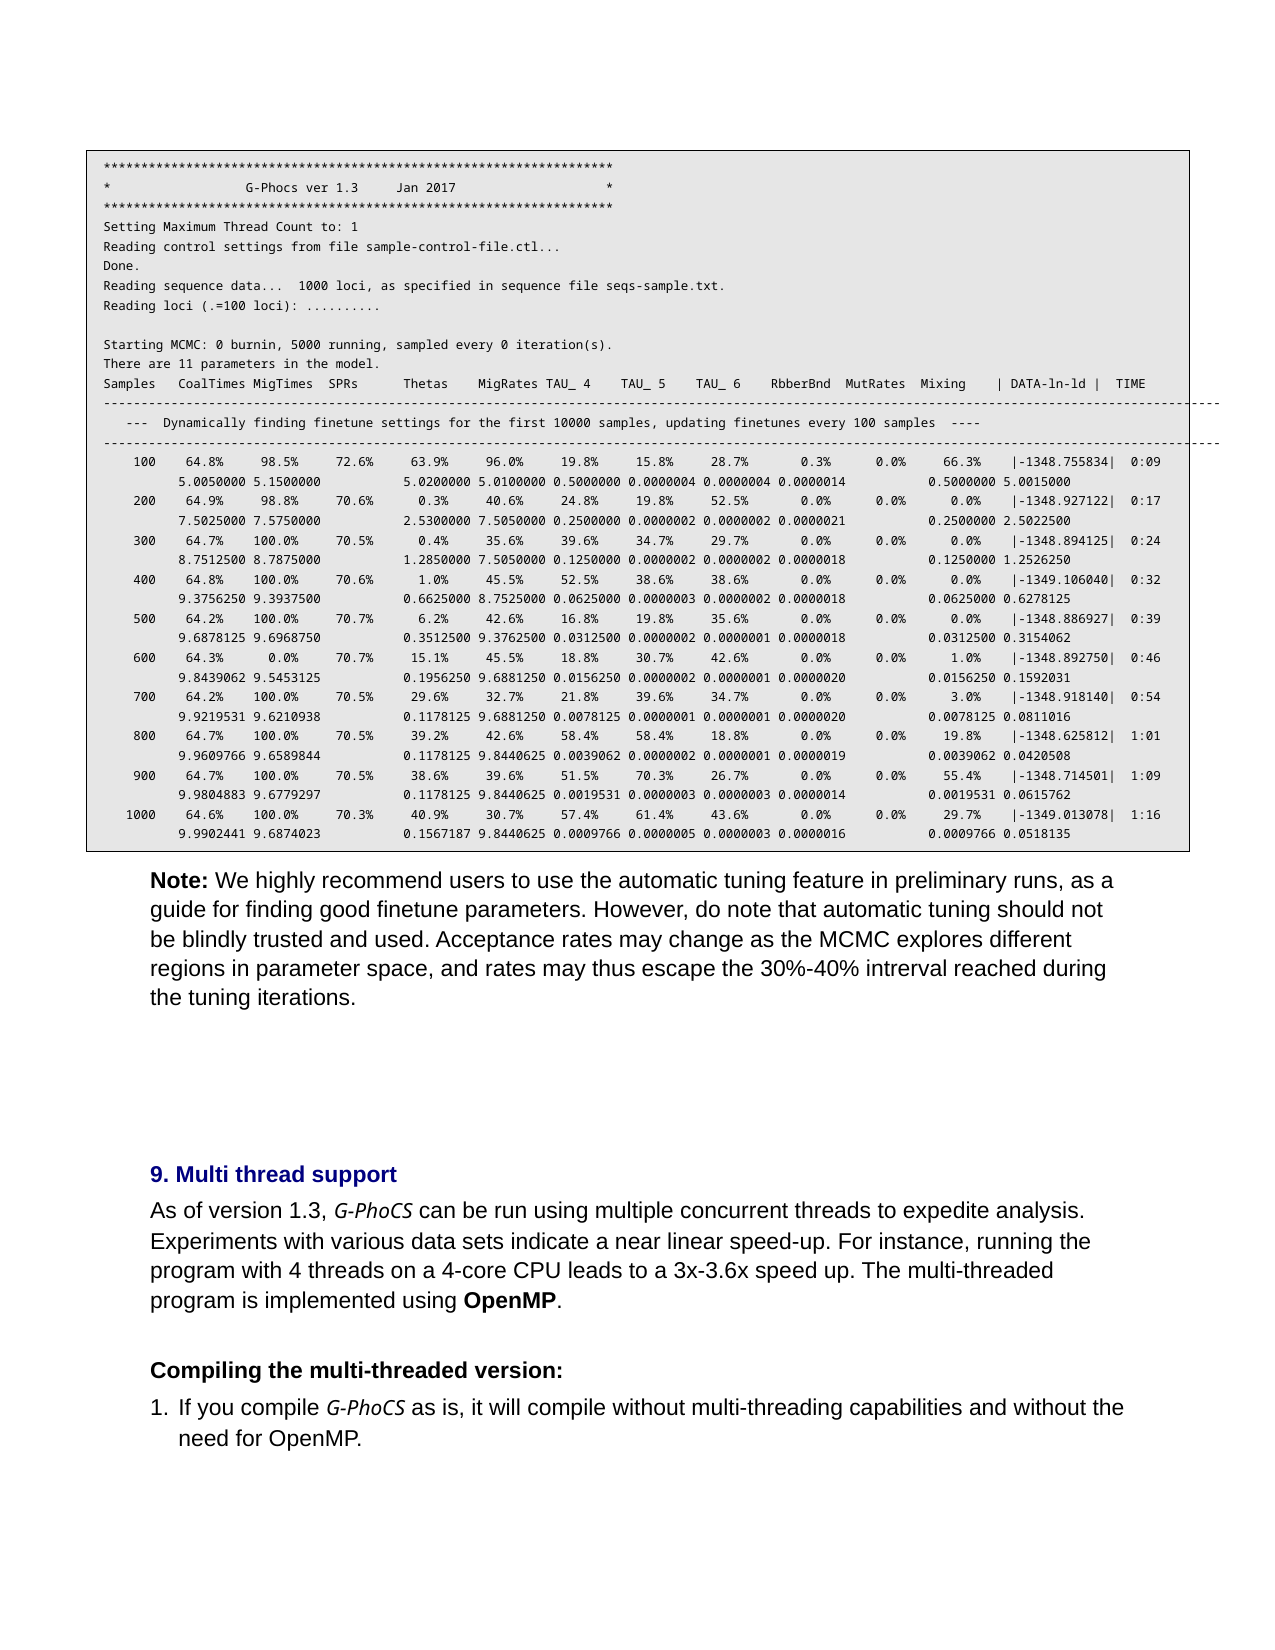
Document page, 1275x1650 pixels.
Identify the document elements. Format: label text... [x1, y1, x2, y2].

text 900 64.7% 100.0% 70.5% 38.6% 39.6% 51.5% 70.3% 26.7% 0.0% 0.0% 55.4% |-1348.714501| 1:09 [103, 767, 1189, 784]
text 9.3756250 9.3937500 0.6625000 8.7525000 0.0625000 0.0000003 0.0000002 0.0000018 0.0625000 0.6278125 [103, 590, 1189, 607]
text 8.7512500 8.7875000 1.2850000 7.5050000 0.1250000 0.0000002 0.0000002 0.0000018 0.1250000 1.2526250 [103, 551, 1189, 568]
list If you compile G-PhoCS as is, it will compile without multi-threading capabilities and without the need for OpenMP. [150, 1393, 1125, 1451]
text 500 64.2% 100.0% 70.7% 6.2% 42.6% 16.8% 19.8% 35.6% 0.0% 0.0% 0.0% |-1348.886927| 0:39 [103, 610, 1189, 627]
text Compiling the multi-threaded version: [150, 1358, 1125, 1384]
text 700 64.2% 100.0% 70.5% 29.6% 32.7% 21.8% 39.6% 34.7% 0.0% 0.0% 3.0% |-1348.918140| 0:54 [103, 688, 1189, 705]
text * G-Phocs ver 1.3 Jan 2017 * [103, 179, 1189, 196]
text Done. [103, 257, 1189, 274]
text 200 64.9% 98.8% 70.6% 0.3% 40.6% 24.8% 19.8% 52.5% 0.0% 0.0% 0.0% |-1348.927122| 0:17 [103, 492, 1189, 509]
text 9.9609766 9.6589844 0.1178125 9.8440625 0.0039062 0.0000002 0.0000001 0.0000019 0.0039062 0.0420508 [103, 747, 1189, 764]
text 9.6878125 9.6968750 0.3512500 9.3762500 0.0312500 0.0000002 0.0000001 0.0000018 0.0312500 0.3154062 [103, 629, 1189, 647]
text 800 64.7% 100.0% 70.5% 39.2% 42.6% 58.4% 58.4% 18.8% 0.0% 0.0% 19.8% |-1348.625812| 1:01 [103, 727, 1189, 744]
text 9.9219531 9.6210938 0.1178125 9.6881250 0.0078125 0.0000001 0.0000001 0.0000020 0.0078125 0.0811016 [103, 708, 1189, 725]
text Reading loci (.=100 loci): .......... [103, 297, 1189, 314]
text 600 64.3% 0.0% 70.7% 15.1% 45.5% 18.8% 30.7% 42.6% 0.0% 0.0% 1.0% |-1348.892750| 0:46 [103, 649, 1189, 666]
text Note: We highly recommend users to use the automatic tuning feature in preliminary runs, as a guide for finding good finetune parameters. However, do note that automatic tuning should not be blindly trusted and used. Acceptance rates may change as the MCMC explores different regions in parameter space, and rates may thus escape the 30%-40% intrerval reached during the tuning iterations. [150, 852, 1125, 1011]
text Reading sequence data... 1000 loci, as specified in sequence file seqs-sample.txt. [103, 277, 1189, 294]
text Reading control settings from file sample-control-file.ctl... [103, 238, 1189, 255]
text 5.0050000 5.1500000 5.0200000 5.0100000 0.5000000 0.0000004 0.0000004 0.0000014 0.5000000 5.0015000 [103, 473, 1189, 490]
text ----------------------------------------------------------------------------------------------------------------------------------------------------- [103, 434, 1189, 451]
text --- Dynamically finding finetune settings for the first 10000 samples, updating finetunes every 100 samples ---- [103, 414, 1189, 431]
text 400 64.8% 100.0% 70.6% 1.0% 45.5% 52.5% 38.6% 38.6% 0.0% 0.0% 0.0% |-1349.106040| 0:32 [103, 571, 1189, 588]
text 9. Multi thread support [150, 1161, 1125, 1187]
text Starting MCMC: 0 burnin, 5000 running, sampled every 0 iteration(s). [103, 336, 1189, 353]
text ******************************************************************** [103, 159, 1189, 177]
text There are 11 parameters in the model. [103, 355, 1189, 372]
text 9.9902441 9.6874023 0.1567187 9.8440625 0.0009766 0.0000005 0.0000003 0.0000016 0.0009766 0.0518135 [103, 825, 1189, 842]
text 1000 64.6% 100.0% 70.3% 40.9% 30.7% 57.4% 61.4% 43.6% 0.0% 0.0% 29.7% |-1349.013078| 1:16 [103, 806, 1189, 823]
text 100 64.8% 98.5% 72.6% 63.9% 96.0% 19.8% 15.8% 28.7% 0.3% 0.0% 66.3% |-1348.755834| 0:09 [103, 453, 1189, 470]
text As of version 1.3, G-PhoCS can be run using multiple concurrent threads to expedite analysis. Experiments with various data sets indicate a near linear speed-up. For instance, running the program with 4 threads on a 4-core CPU leads to a 3x-3.6x speed up. The multi-threaded program is implemented using OpenMP. [150, 1197, 1125, 1313]
text ----------------------------------------------------------------------------------------------------------------------------------------------------- [103, 394, 1189, 412]
text 7.5025000 7.5750000 2.5300000 7.5050000 0.2500000 0.0000002 0.0000002 0.0000021 0.2500000 2.5022500 [103, 512, 1189, 529]
text 9.8439062 9.5453125 0.1956250 9.6881250 0.0156250 0.0000002 0.0000001 0.0000020 0.0156250 0.1592031 [103, 669, 1189, 686]
text Setting Maximum Thread Count to: 1 [103, 218, 1189, 235]
text Samples CoalTimes MigTimes SPRs Thetas MigRates TAU_ 4 TAU_ 5 TAU_ 6 RbberBnd MutRates Mixing | DATA-ln-ld | TIME [103, 375, 1189, 392]
text ******************************************************************** [103, 199, 1189, 216]
text 300 64.7% 100.0% 70.5% 0.4% 35.6% 39.6% 34.7% 29.7% 0.0% 0.0% 0.0% |-1348.894125| 0:24 [103, 532, 1189, 549]
text 9.9804883 9.6779297 0.1178125 9.8440625 0.0019531 0.0000003 0.0000003 0.0000014 0.0019531 0.0615762 [103, 786, 1189, 803]
